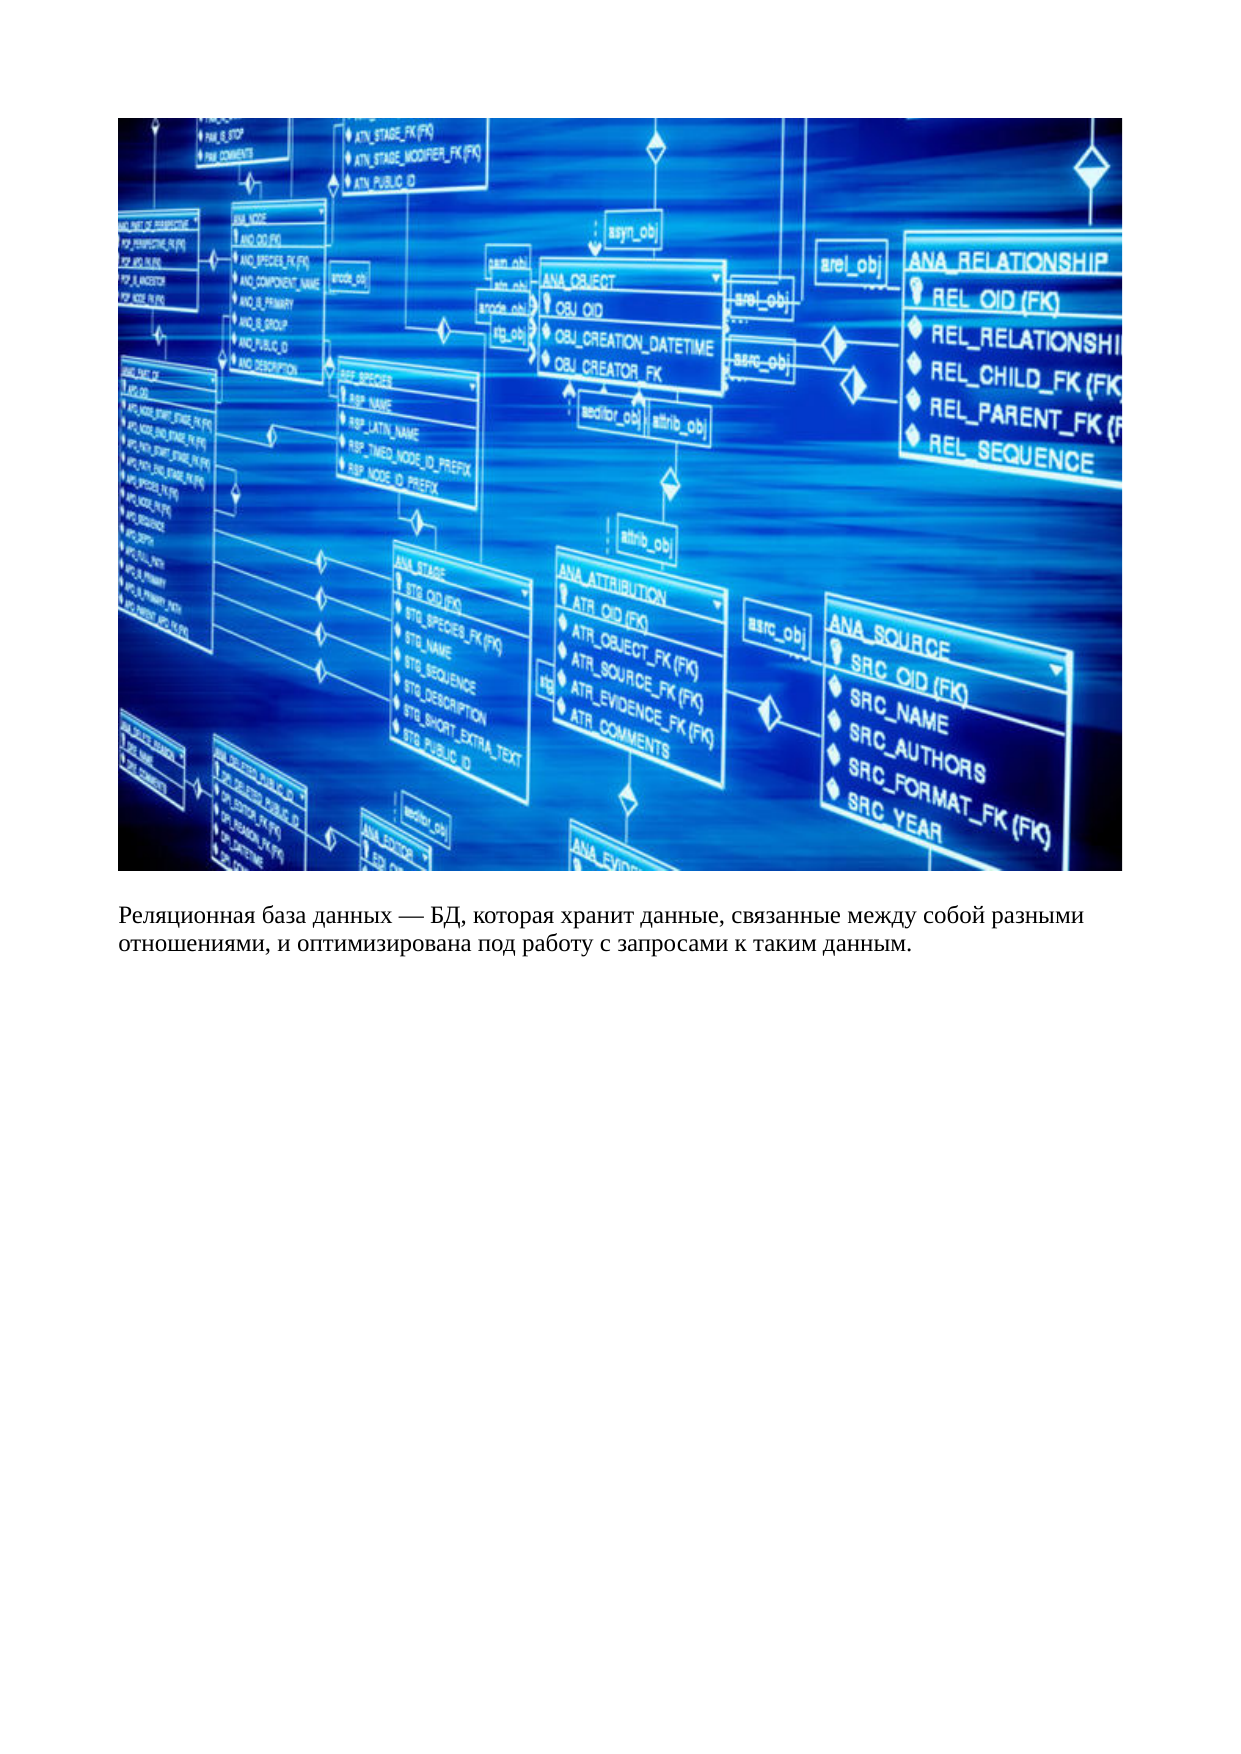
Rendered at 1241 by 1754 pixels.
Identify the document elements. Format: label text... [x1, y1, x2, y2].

text Реляционная база данных — БД, которая хранит данные, связанные между собой разными отношениями, и оптимизирована под работу с запросами к таким данным. [118, 900, 1122, 957]
picture [118, 118, 1123, 871]
